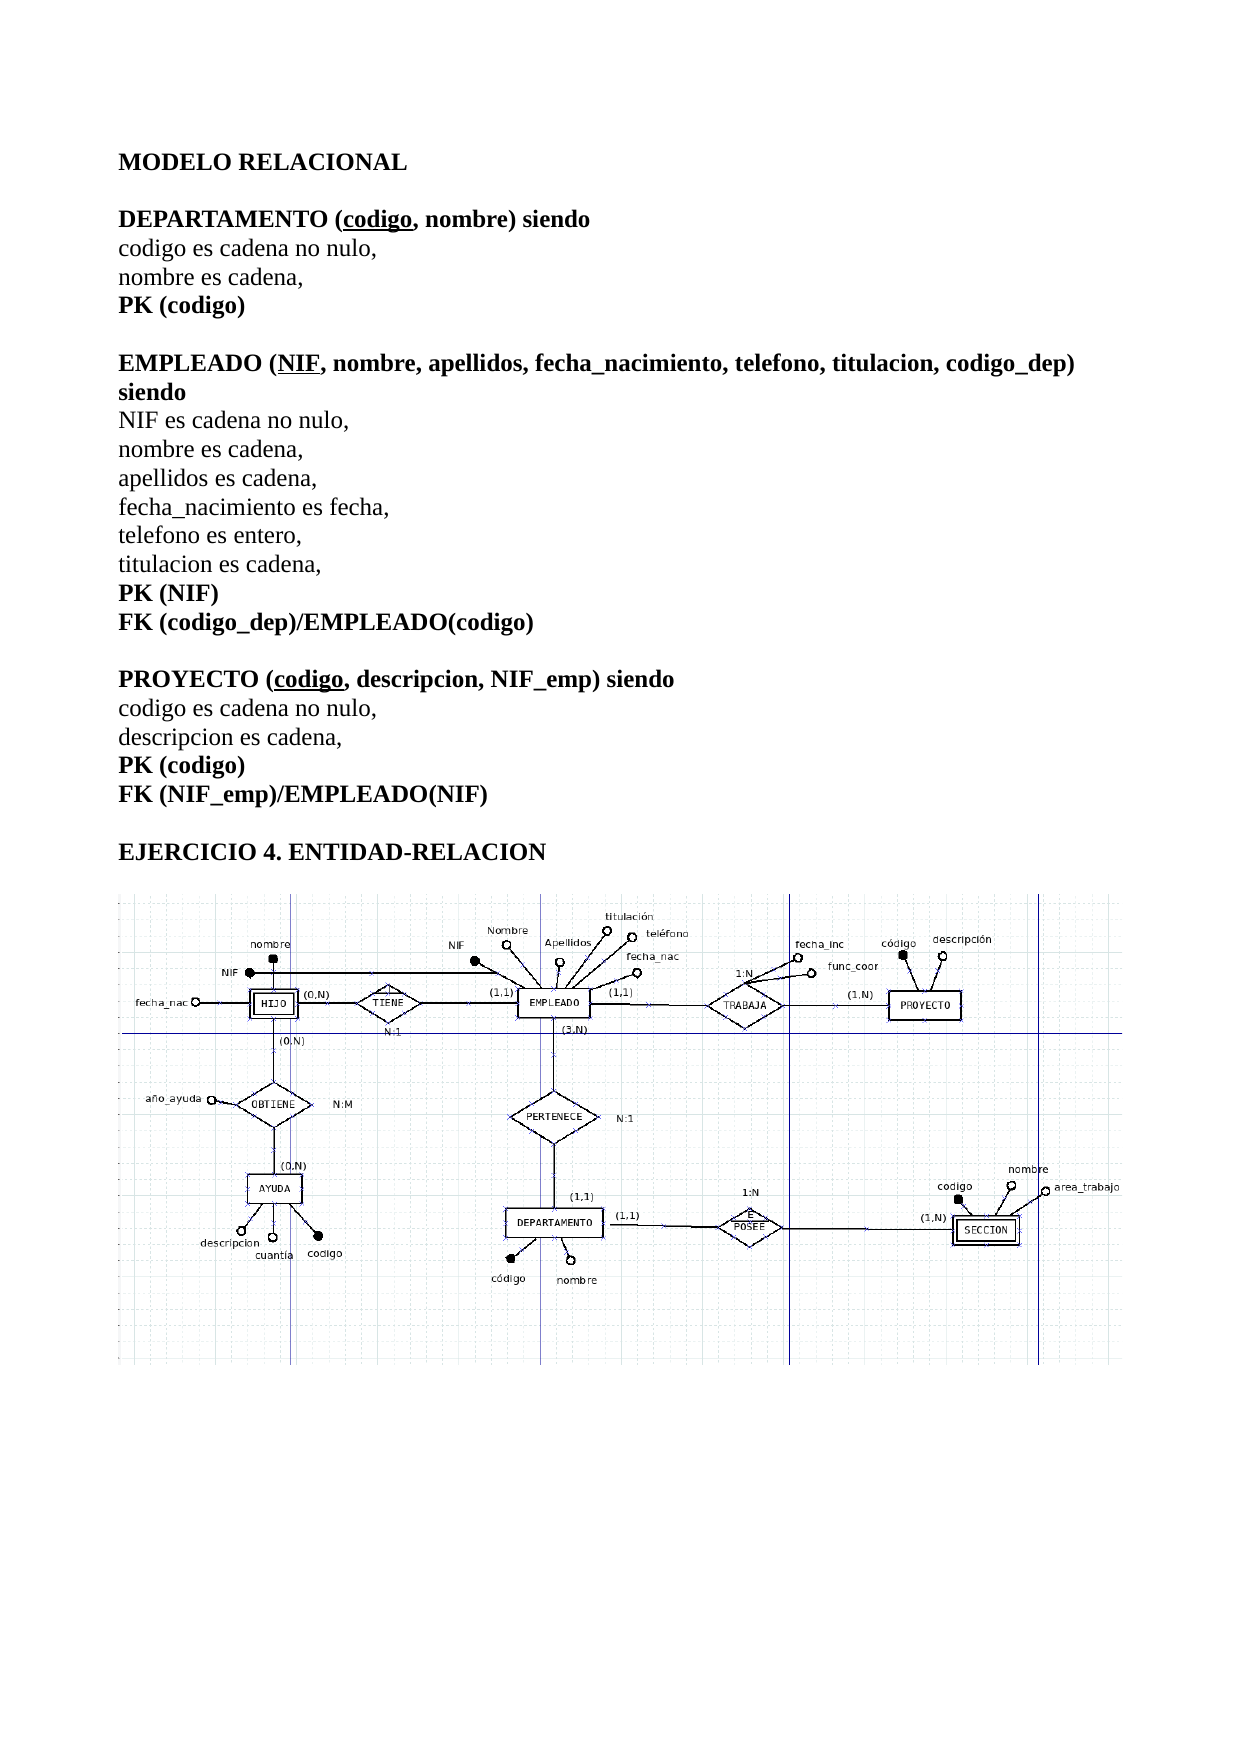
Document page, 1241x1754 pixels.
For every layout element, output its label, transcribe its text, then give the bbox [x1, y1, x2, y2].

text EMPLEADO (NIF, nombre, apellidos, fecha_nacimiento, telefono, titulacion, codigo_dep) siendo [118, 348, 1122, 406]
text descripcion es cadena, [118, 722, 1122, 751]
text telefono es entero, [118, 521, 1122, 549]
text NIF es cadena no nulo, [118, 406, 1122, 434]
text MODELO RELACIONAL [118, 147, 1122, 176]
text FK (codigo_dep)/EMPLEADO(codigo) [118, 607, 1122, 636]
text PK (codigo) [118, 751, 1122, 779]
text PK (NIF) [118, 578, 1122, 607]
text nombre es cadena, [118, 434, 1122, 463]
text titulacion es cadena, [118, 549, 1122, 578]
picture [118, 894, 1123, 1367]
text fecha_nacimiento es fecha, [118, 492, 1122, 521]
text DEPARTAMENTO (codigo, nombre) siendo [118, 204, 1122, 233]
text FK (NIF_emp)/EMPLEADO(NIF) [118, 779, 1122, 808]
text codigo es cadena no nulo, [118, 233, 1122, 262]
text EJERCICIO 4. ENTIDAD-RELACION [118, 837, 1122, 866]
text PK (codigo) [118, 291, 1122, 319]
text apellidos es cadena, [118, 463, 1122, 492]
text PROYECTO (codigo, descripcion, NIF_emp) siendo [118, 664, 1122, 693]
text nombre es cadena, [118, 262, 1122, 291]
text codigo es cadena no nulo, [118, 693, 1122, 722]
